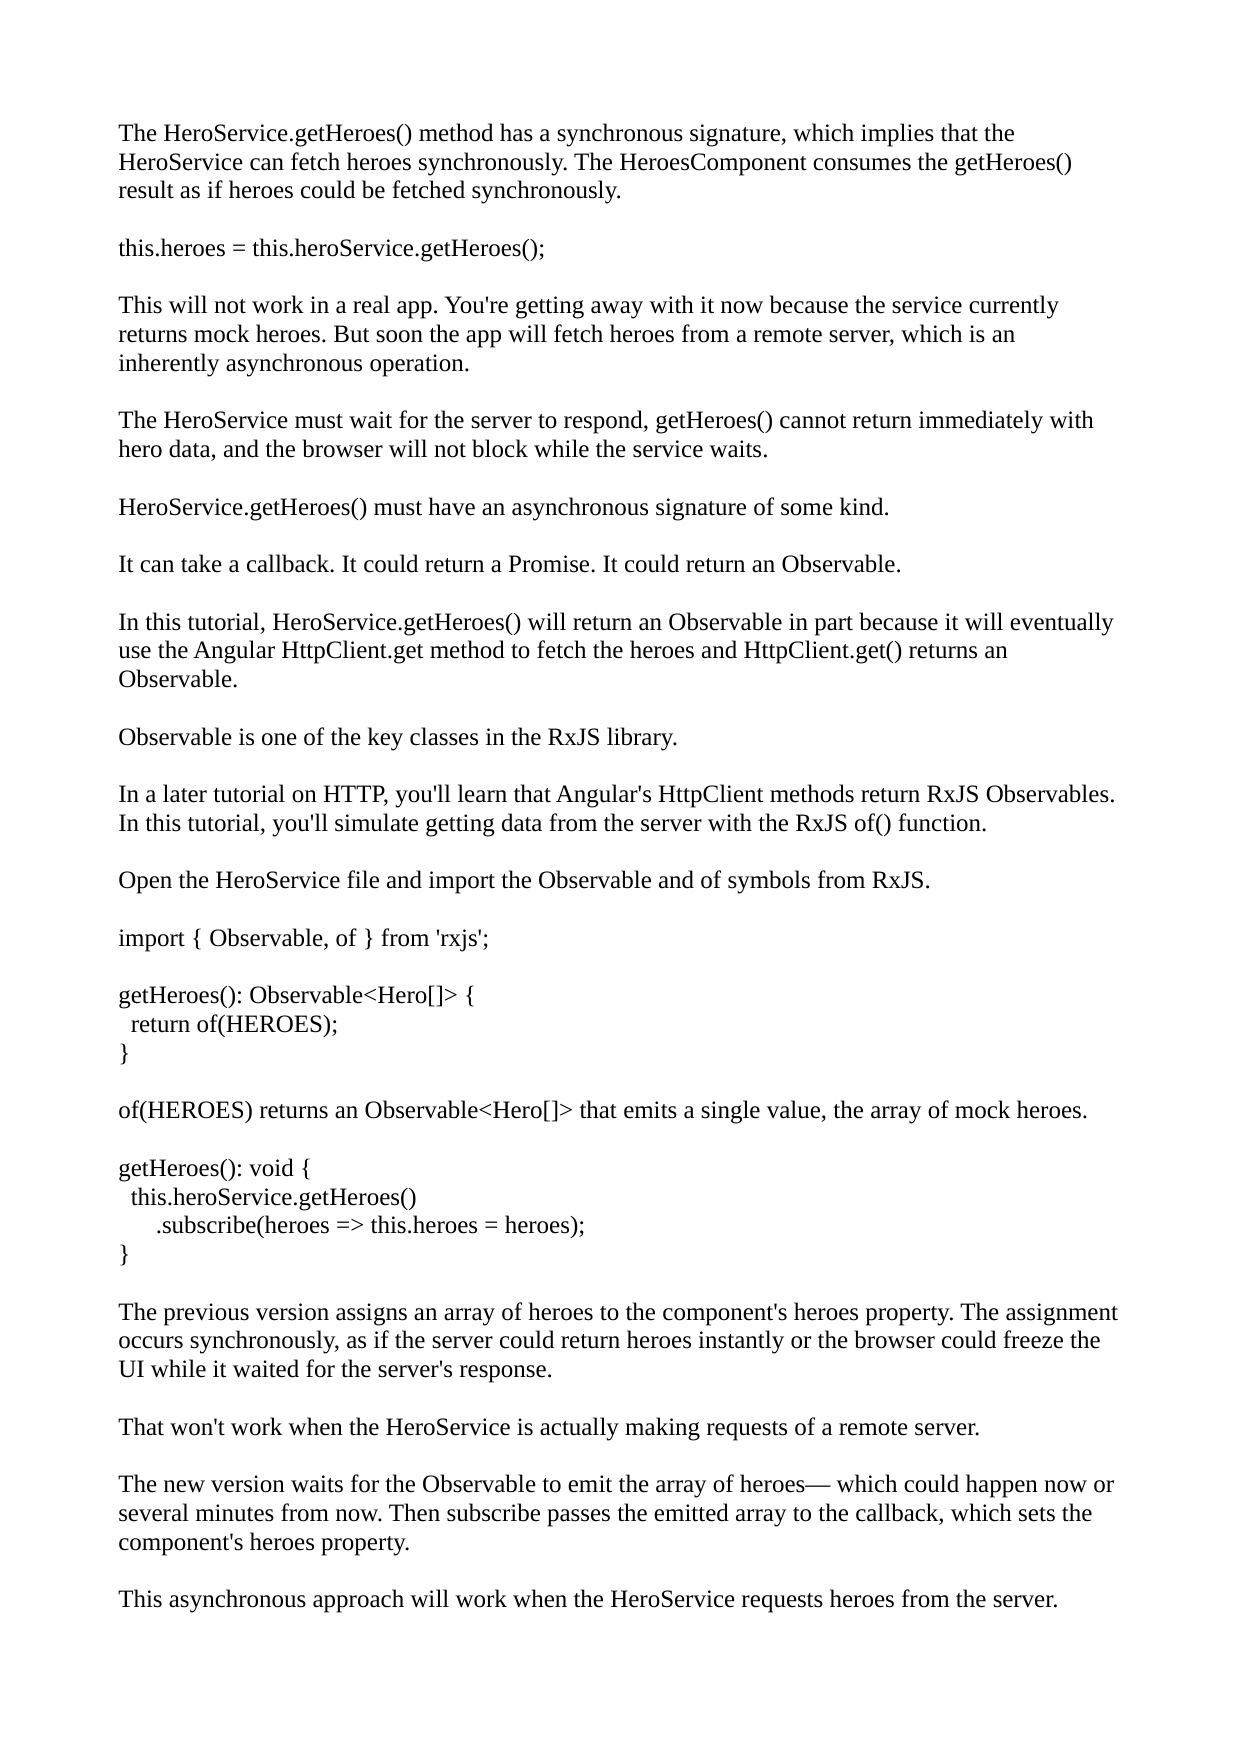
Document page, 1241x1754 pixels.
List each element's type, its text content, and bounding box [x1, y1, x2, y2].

text } [118, 1239, 1122, 1268]
text In a later tutorial on HTTP, you'll learn that Angular's HttpClient methods return RxJS Observables. In this tutorial, you'll simulate getting data from the server with the RxJS of() function. [118, 779, 1122, 837]
text The previous version assigns an array of heroes to the component's heroes property. The assignment occurs synchronously, as if the server could return heroes instantly or the browser could freeze the UI while it waited for the server's response. [118, 1297, 1122, 1383]
text } [118, 1038, 1122, 1067]
text The HeroService must wait for the server to respond, getHeroes() cannot return immediately with hero data, and the browser will not block while the service waits. [118, 406, 1122, 463]
text The new version waits for the Observable to emit the array of heroes— which could happen now or several minutes from now. Then subscribe passes the emitted array to the callback, which sets the component's heroes property. [118, 1469, 1122, 1556]
text getHeroes(): Observable<Hero[]> { [118, 981, 1122, 1009]
text This will not work in a real app. You're getting away with it now because the service currently returns mock heroes. But soon the app will fetch heroes from a remote server, which is an inherently asynchronous operation. [118, 291, 1122, 377]
text This asynchronous approach will work when the HeroService requests heroes from the server. [118, 1584, 1122, 1613]
text It can take a callback. It could return a Promise. It could return an Observable. [118, 549, 1122, 578]
text return of(HEROES); [118, 1009, 1122, 1038]
text That won't work when the HeroService is actually making requests of a remote server. [118, 1412, 1122, 1441]
text getHeroes(): void { [118, 1153, 1122, 1182]
text Open the HeroService file and import the Observable and of symbols from RxJS. [118, 866, 1122, 894]
text this.heroService.getHeroes() [118, 1182, 1122, 1211]
text The HeroService.getHeroes() method has a synchronous signature, which implies that the HeroService can fetch heroes synchronously. The HeroesComponent consumes the getHeroes() result as if heroes could be fetched synchronously. [118, 118, 1122, 204]
text .subscribe(heroes => this.heroes = heroes); [118, 1211, 1122, 1239]
text HeroService.getHeroes() must have an asynchronous signature of some kind. [118, 492, 1122, 521]
text of(HEROES) returns an Observable<Hero[]> that emits a single value, the array of mock heroes. [118, 1096, 1122, 1124]
text In this tutorial, HeroService.getHeroes() will return an Observable in part because it will eventually use the Angular HttpClient.get method to fetch the heroes and HttpClient.get() returns an Observable. [118, 607, 1122, 693]
text import { Observable, of } from 'rxjs'; [118, 923, 1122, 952]
text this.heroes = this.heroService.getHeroes(); [118, 233, 1122, 262]
text Observable is one of the key classes in the RxJS library. [118, 722, 1122, 751]
